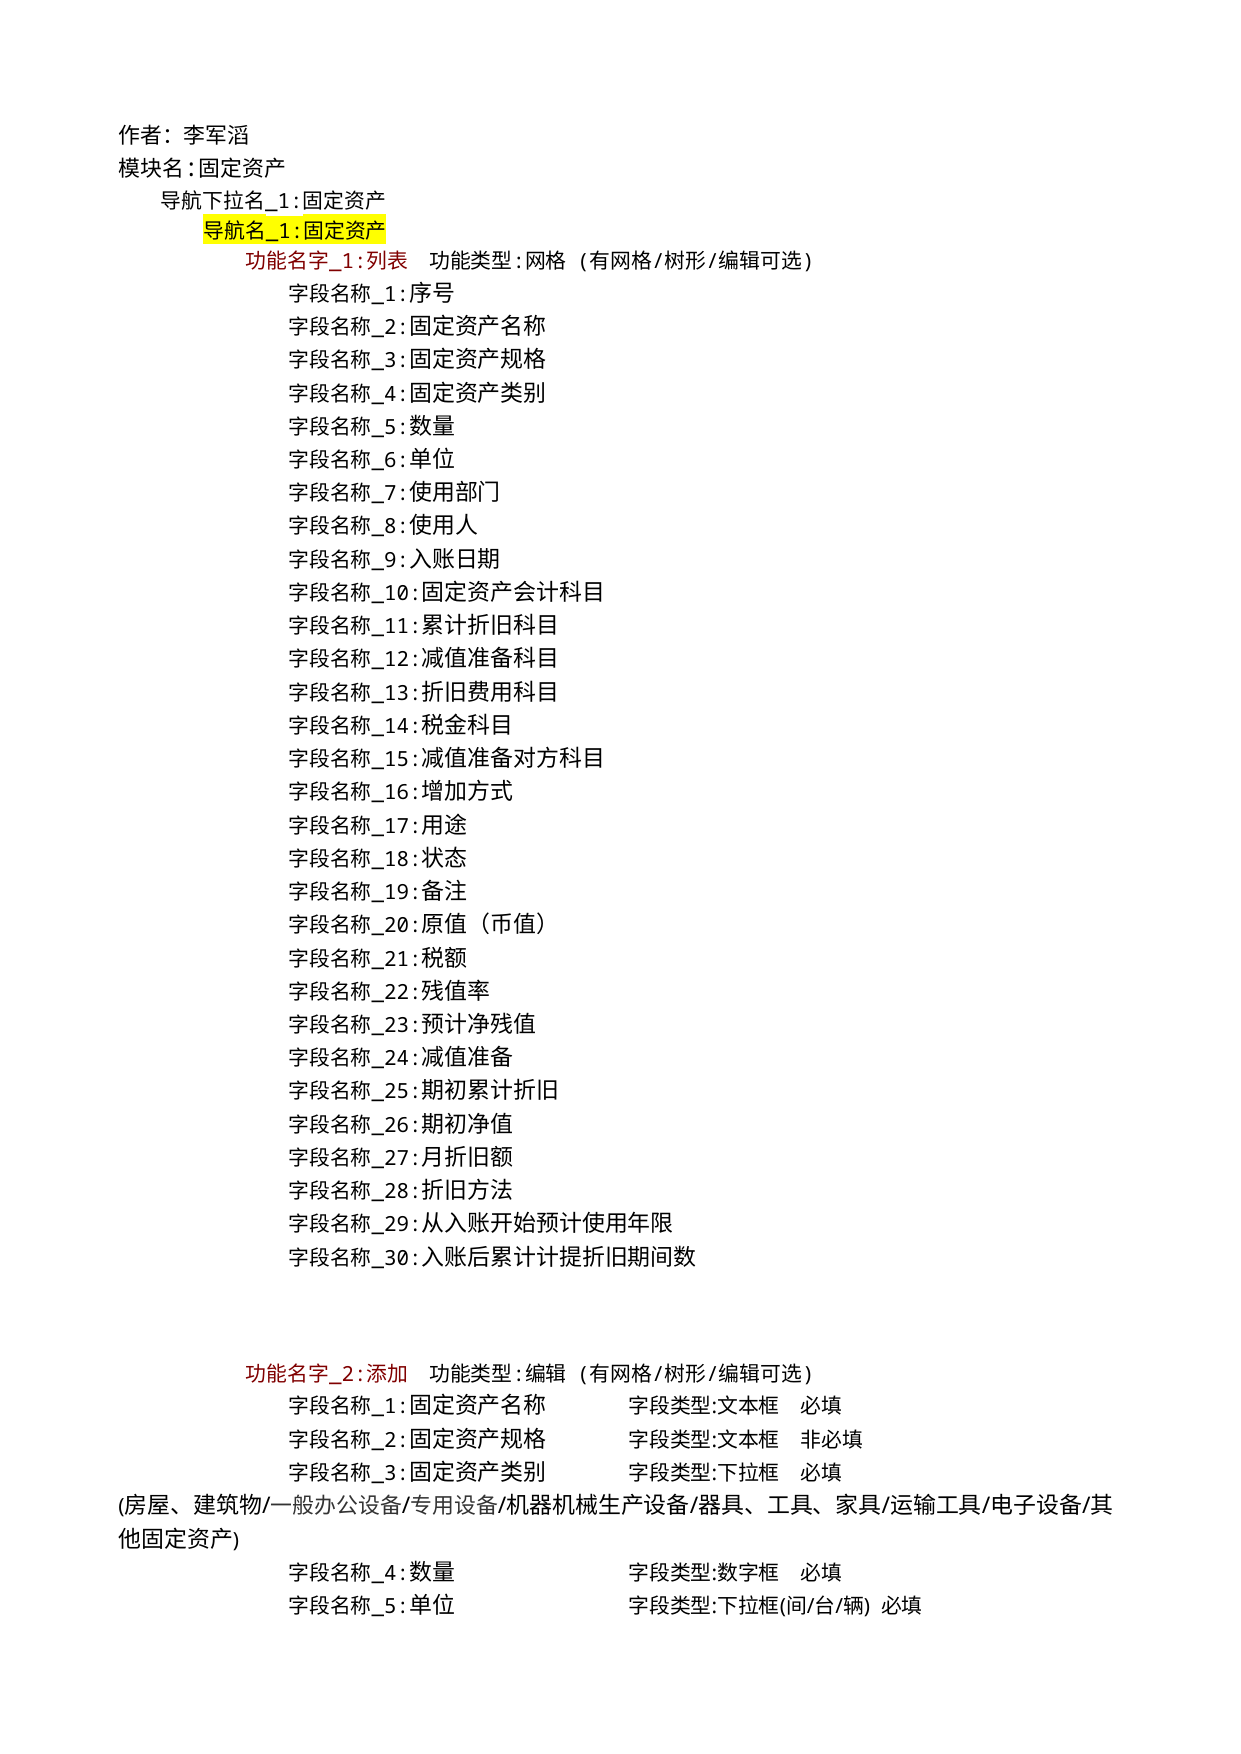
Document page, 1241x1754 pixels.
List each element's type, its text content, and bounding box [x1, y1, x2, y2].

text 字段名称_1:序号 [118, 275, 1122, 308]
text 字段名称_6:单位 [118, 441, 1122, 474]
text 字段名称_17:用途 [118, 806, 1122, 840]
text 功能名字_2:添加 功能类型:编辑 (有网格/树形/编辑可选) [118, 1357, 1122, 1387]
text 字段名称_28:折旧方法 [118, 1172, 1122, 1205]
text 字段名称_2:固定资产规格 字段类型:文本框 非必填 [118, 1421, 1122, 1454]
text 作者：李军滔 [118, 118, 1122, 150]
text 字段名称_23:预计净残值 [118, 1006, 1122, 1039]
text 字段名称_9:入账日期 [118, 541, 1122, 574]
text 字段名称_14:税金科目 [118, 707, 1122, 740]
text (房屋、建筑物/一般办公设备/专用设备/机器机械生产设备/器具、工具、家具/运输工具/电子设备/其他固定资产) [118, 1487, 1122, 1554]
text 字段名称_24:减值准备 [118, 1039, 1122, 1072]
text 字段名称_12:减值准备科目 [118, 640, 1122, 673]
text 字段名称_13:折旧费用科目 [118, 673, 1122, 707]
text 字段名称_26:期初净值 [118, 1106, 1122, 1139]
text 字段名称_4:固定资产类别 [118, 374, 1122, 408]
text 字段名称_4:数量 字段类型:数字框 必填 [118, 1554, 1122, 1587]
text 字段名称_25:期初累计折旧 [118, 1072, 1122, 1106]
text 字段名称_27:月折旧额 [118, 1139, 1122, 1172]
text 字段名称_2:固定资产名称 [118, 308, 1122, 341]
text 字段名称_19:备注 [118, 873, 1122, 906]
text 字段名称_7:使用部门 [118, 474, 1122, 507]
text 字段名称_29:从入账开始预计使用年限 [118, 1205, 1122, 1238]
text 字段名称_5:单位 字段类型:下拉框(间/台/辆) 必填 [118, 1587, 1122, 1620]
text 字段名称_3:固定资产类别 字段类型:下拉框 必填 [118, 1454, 1122, 1487]
text 功能名字_1:列表 功能类型:网格 (有网格/树形/编辑可选) [118, 244, 1122, 275]
text 字段名称_3:固定资产规格 [118, 341, 1122, 374]
text 字段名称_1:固定资产名称 字段类型:文本框 必填 [118, 1387, 1122, 1421]
text 字段名称_16:增加方式 [118, 773, 1122, 806]
text 字段名称_22:残值率 [118, 973, 1122, 1006]
text 字段名称_18:状态 [118, 840, 1122, 873]
text 字段名称_8:使用人 [118, 507, 1122, 541]
text 导航名_1:固定资产 [118, 214, 1122, 244]
text 模块名:固定资产 [118, 150, 1122, 184]
text 字段名称_10:固定资产会计科目 [118, 574, 1122, 607]
text 字段名称_30:入账后累计计提折旧期间数 [118, 1238, 1122, 1272]
text 导航下拉名_1:固定资产 [118, 184, 1122, 214]
text 字段名称_15:减值准备对方科目 [118, 740, 1122, 773]
text 字段名称_11:累计折旧科目 [118, 607, 1122, 640]
text 字段名称_21:税额 [118, 939, 1122, 973]
text 字段名称_20:原值（币值） [118, 906, 1122, 939]
text 字段名称_5:数量 [118, 408, 1122, 441]
